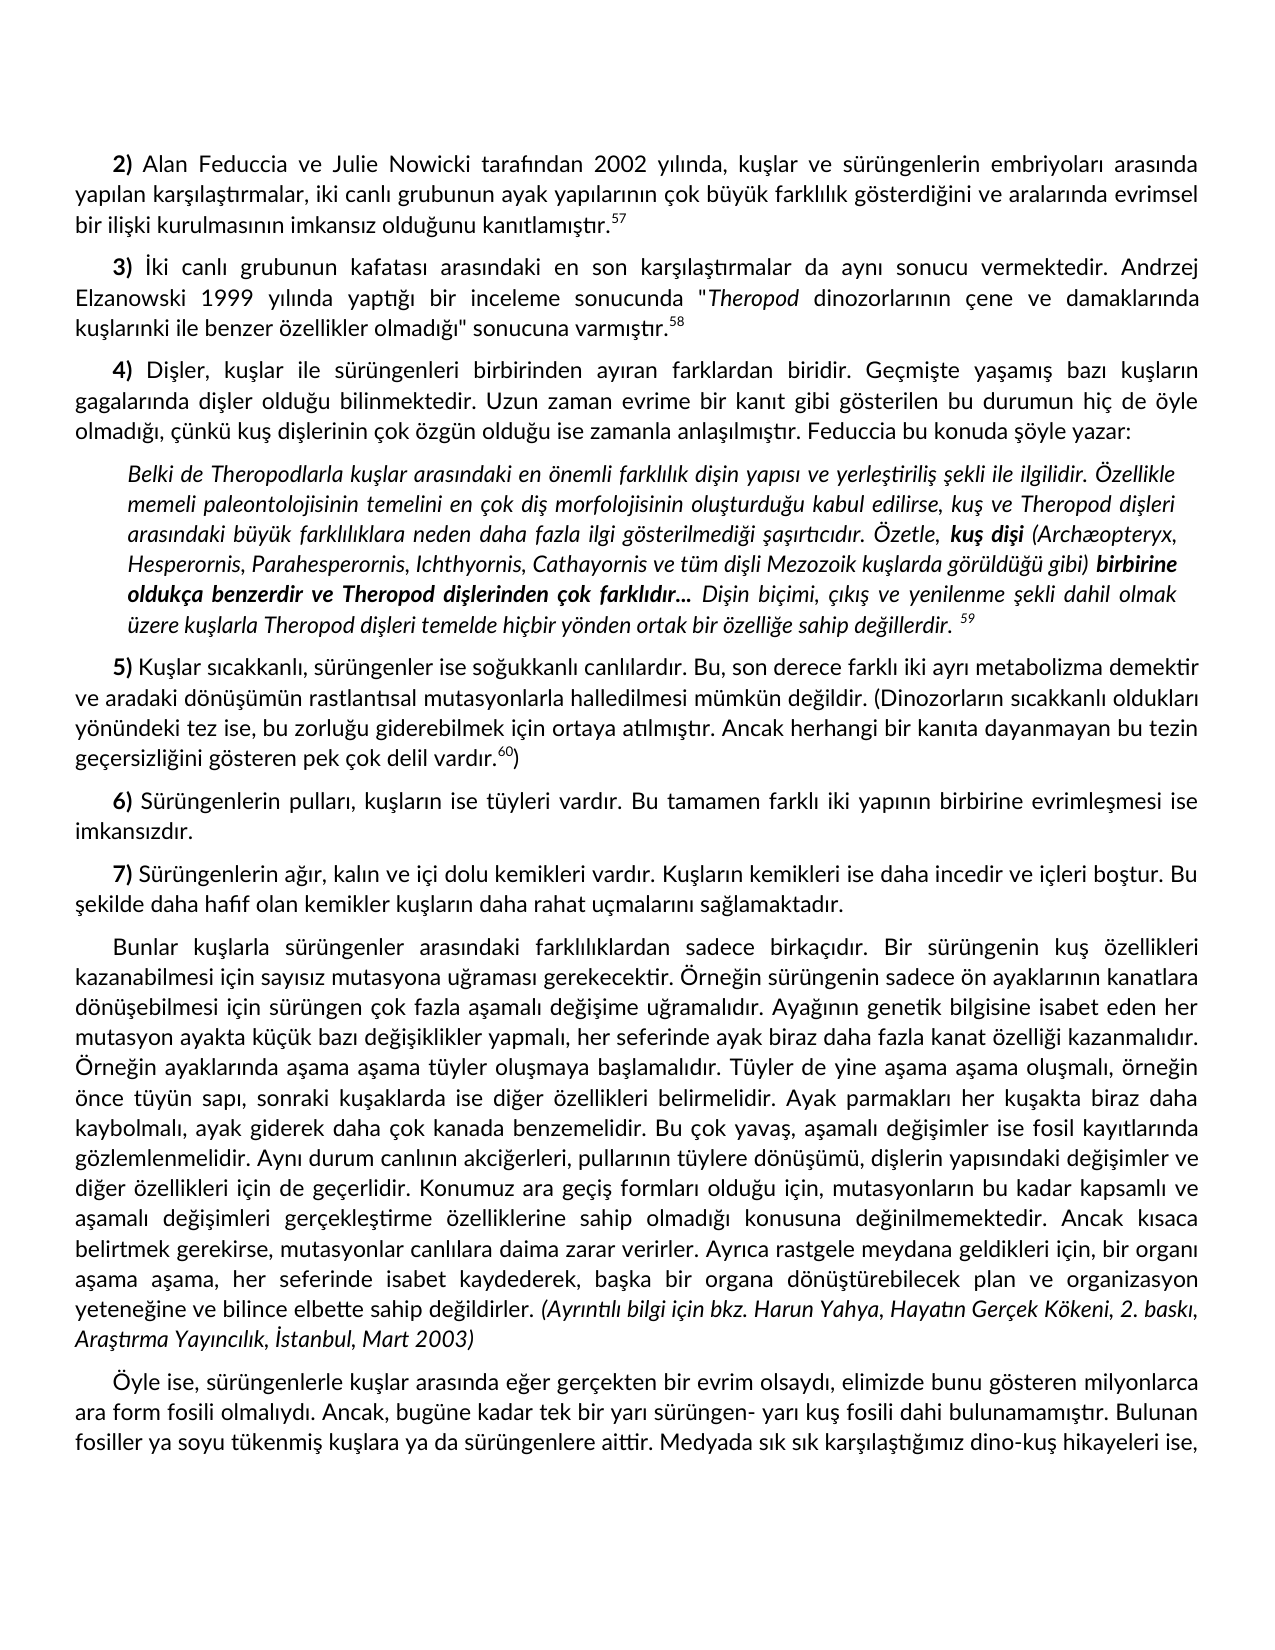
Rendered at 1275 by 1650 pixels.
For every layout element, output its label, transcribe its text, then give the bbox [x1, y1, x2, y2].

text 3) İki canlı grubunun kafatası arasındaki en son karşılaştırmalar da aynı sonucu vermektedir. Andrzej Elzanowski 1999 yılında yaptığı bir inceleme sonucunda "Theropod dinozorlarının çene ve damaklarında kuşlarınki ile benzer özellikler olmadığı" sonucuna varmıştır.58 [75, 253, 1200, 341]
text 2) Alan Feduccia ve Julie Nowicki tarafından 2002 yılında, kuşlar ve sürüngenlerin embriyoları arasında yapılan karşılaştırmalar, iki canlı grubunun ayak yapılarının çok büyük farklılık gösterdiğini ve aralarında evrimsel bir ilişki kurulmasının imkansız olduğunu kanıtlamıştır.57 [75, 150, 1200, 238]
text 5) Kuşlar sıcakkanlı, sürüngenler ise soğukkanlı canlılardır. Bu, son derece farklı iki ayrı metabolizma demektir ve aradaki dönüşümün rastlantısal mutasyonlarla halledilmesi mümkün değildir. (Dinozorların sıcakkanlı oldukları yönündeki tez ise, bu zorluğu giderebilmek için ortaya atılmıştır. Ancak herhangi bir kanıta dayanmayan bu tezin geçersizliğini gösteren pek çok delil vardır.60) [75, 653, 1200, 771]
text 4) Dişler, kuşlar ile sürüngenleri birbirinden ayıran farklardan biridir. Geçmişte yaşamış bazı kuşların gagalarında dişler olduğu bilinmektedir. Uzun zaman evrime bir kanıt gibi gösterilen bu durumun hiç de öyle olmadığı, çünkü kuş dişlerinin çok özgün olduğu ise zamanla anlaşılmıştır. Feduccia bu konuda şöyle yazar: [75, 356, 1200, 444]
text 6) Sürüngenlerin pulları, kuşların ise tüyleri vardır. Bu tamamen farklı iki yapının birbirine evrimleşmesi ise imkansızdır. [75, 786, 1200, 844]
text Bunlar kuşlarla sürüngenler arasındaki farklılıklardan sadece birkaçıdır. Bir sürüngenin kuş özellikleri kazanabilmesi için sayısız mutasyona uğraması gerekecektir. Örneğin sürüngenin sadece ön ayaklarının kanatlara dönüşebilmesi için sürüngen çok fazla aşamalı değişime uğramalıdır. Ayağının genetik bilgisine isabet eden her mutasyon ayakta küçük bazı değişiklikler yapmalı, her seferinde ayak biraz daha fazla kanat özelliği kazanmalıdır. Örneğin ayaklarında aşama aşama tüyler oluşmaya başlamalıdır. Tüyler de yine aşama aşama oluşmalı, örneğin önce tüyün sapı, sonraki kuşaklarda ise diğer özellikleri belirmelidir. Ayak parmakları her kuşakta biraz daha kaybolmalı, ayak giderek daha çok kanada benzemelidir. Bu çok yavaş, aşamalı değişimler ise fosil kayıtlarında gözlemlenmelidir. Aynı durum canlının akciğerleri, pullarının tüylere dönüşümü, dişlerin yapısındaki değişimler ve diğer özellikleri için de geçerlidir. Konumuz ara geçiş formları olduğu için, mutasyonların bu kadar kapsamlı ve aşamalı değişimleri gerçekleştirme özelliklerine sahip olmadığı konusuna değinilmemektedir. Ancak kısaca belirtmek gerekirse, mutasyonlar canlılara daima zarar verirler. Ayrıca rastgele meydana geldikleri için, bir organı aşama aşama, her seferinde isabet kaydederek, başka bir organa dönüştürebilecek plan ve organizasyon yeteneğine ve bilince elbette sahip değildirler. (Ayrıntılı bilgi için bkz. Harun Yahya, Hayatın Gerçek Kökeni, 2. baskı, Araştırma Yayıncılık, İstanbul, Mart 2003) [75, 932, 1200, 1352]
text Belki de Theropodlarla kuşlar arasındaki en önemli farklılık dişin yapısı ve yerleştiriliş şekli ile ilgilidir. Özellikle memeli paleontolojisinin temelini en çok diş morfolojisinin oluşturduğu kabul edilirse, kuş ve Theropod dişleri arasındaki büyük farklılıklara neden daha fazla ilgi gösterilmediği şaşırtıcıdır. Özetle, kuş dişi (Archæopteryx, Hesperornis, Parahesperornis, Ichthyornis, Cathayornis ve tüm dişli Mezozoik kuşlarda görüldüğü gibi) birbirine oldukça benzerdir ve Theropod dişlerinden çok farklıdır... Dişin biçimi, çıkış ve yenilenme şekli dahil olmak üzere kuşlarla Theropod dişleri temelde hiçbir yönden ortak bir özelliğe sahip değillerdir. 59 [127, 459, 1177, 638]
text Öyle ise, sürüngenlerle kuşlar arasında eğer gerçekten bir evrim olsaydı, elimizde bunu gösteren milyonlarca ara form fosili olmalıydı. Ancak, bugüne kadar tek bir yarı sürüngen- yarı kuş fosili dahi bulunamamıştır. Bulunan fosiller ya soyu tükenmiş kuşlara ya da sürüngenlere aittir. Medyada sık sık karşılaştığımız dino-kuş hikayeleri ise, [75, 1368, 1200, 1456]
text 7) Sürüngenlerin ağır, kalın ve içi dolu kemikleri vardır. Kuşların kemikleri ise daha incedir ve içleri boştur. Bu şekilde daha hafif olan kemikler kuşların daha rahat uçmalarını sağlamaktadır. [75, 859, 1200, 917]
